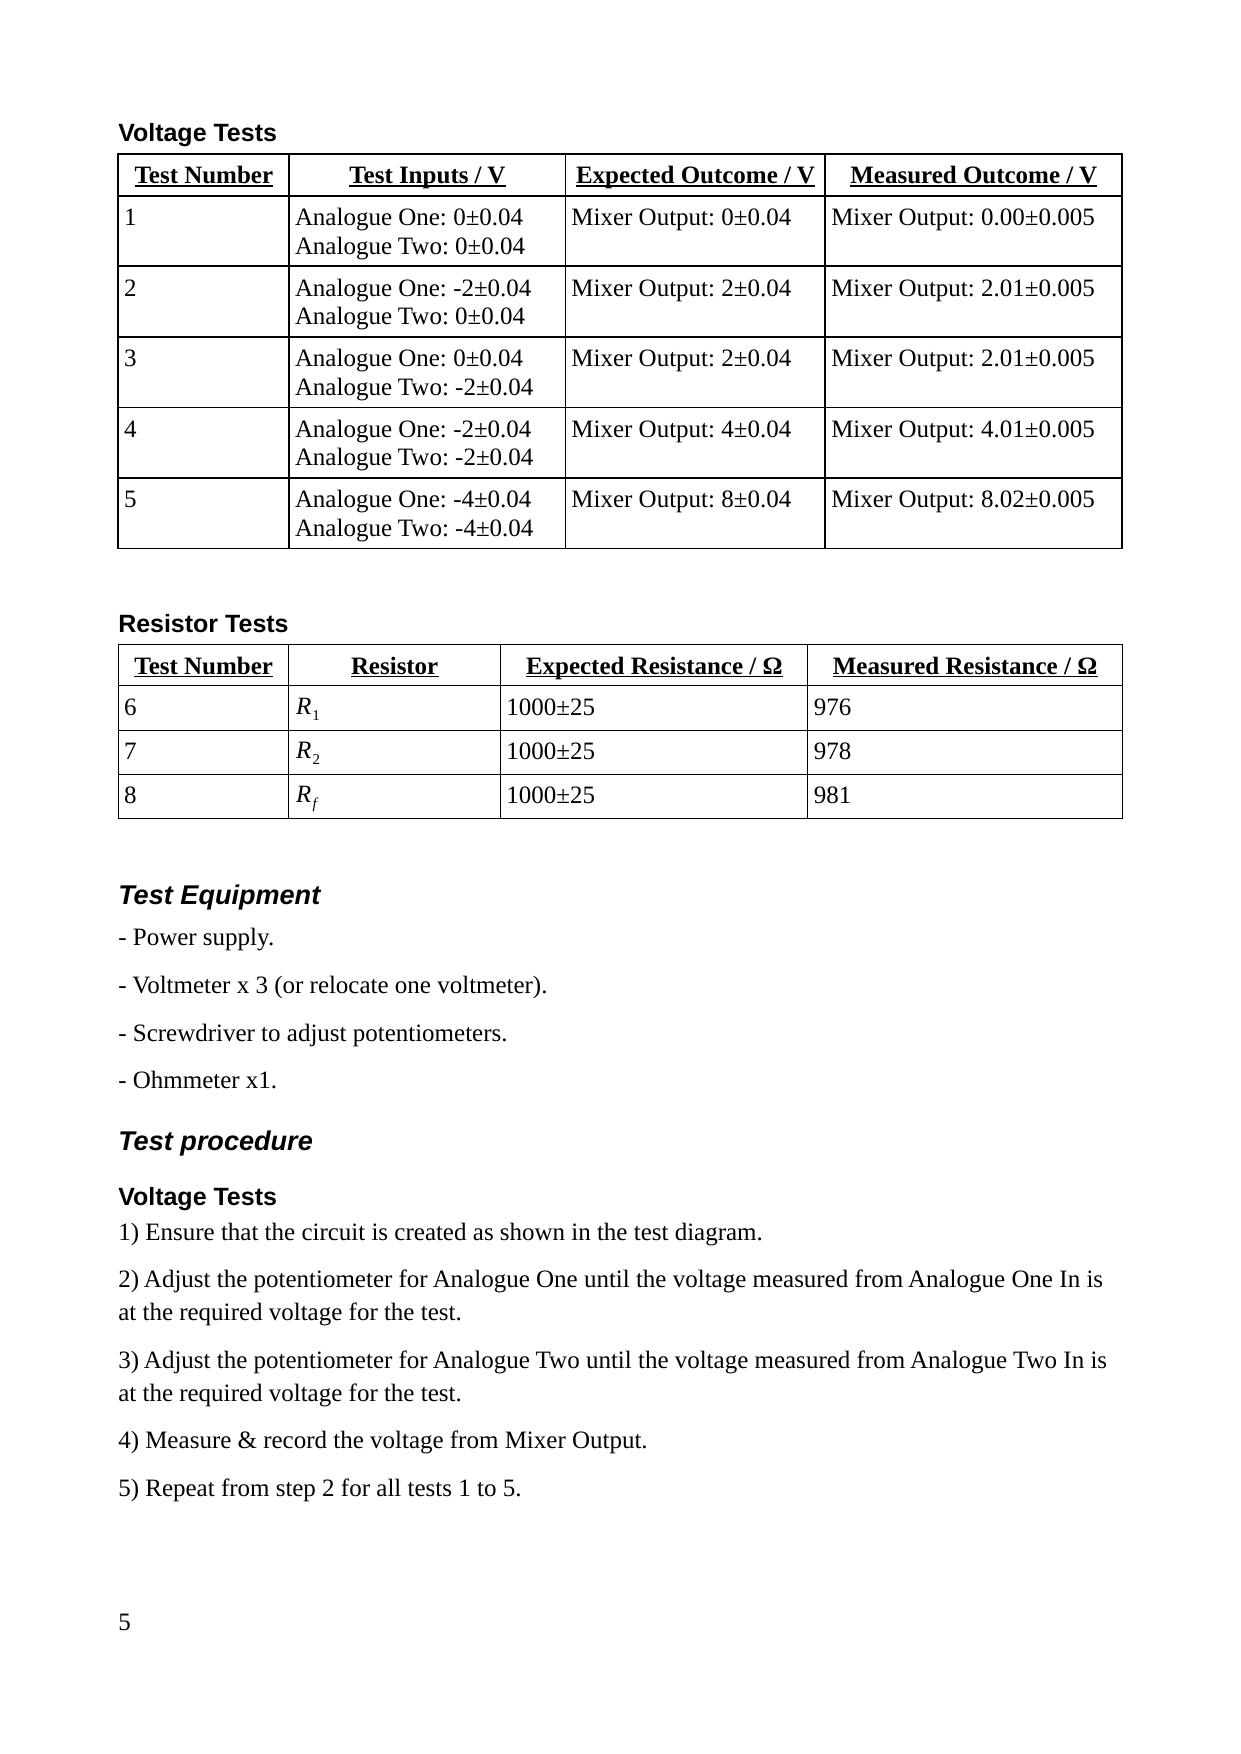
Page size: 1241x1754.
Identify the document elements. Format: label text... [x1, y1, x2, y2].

table_cell 978 [808, 731, 1122, 773]
table_cell 3 [119, 338, 288, 406]
table_header Test Number [119, 155, 288, 195]
table_header Test Inputs / V [290, 155, 565, 195]
table_cell 5 [119, 479, 288, 547]
table_cell Mixer Output: 2±0.04 [566, 267, 824, 336]
text 3) Adjust the potentiometer for Analogue Two until the voltage measured from Analogue Two In is at the required voltage for the test. [118, 1345, 1122, 1407]
table_cell Mixer Output: 8.02±0.005 [826, 479, 1121, 547]
table_header Expected Outcome / V [566, 155, 824, 195]
text 1) Ensure that the circuit is created as shown in the test diagram. [118, 1217, 1122, 1245]
text 4) Measure & record the voltage from Mixer Output. [118, 1426, 1122, 1454]
subtitle Test procedure [118, 1125, 1122, 1157]
table_cell Mixer Output: 4.01±0.005 [826, 408, 1121, 477]
table_cell 981 [808, 775, 1122, 818]
text - Ohmmeter x1. [118, 1065, 1122, 1094]
table_cell 4 [119, 408, 288, 477]
table_cell 1 [119, 197, 288, 265]
table_cell Analogue One: -4±0.04 Analogue Two: -4±0.04 [290, 479, 565, 547]
table_cell Mixer Output: 2±0.04 [566, 338, 824, 406]
table_cell Analogue One: -2±0.04 Analogue Two: -2±0.04 [290, 408, 565, 477]
table_cell 1000±25 [501, 686, 807, 729]
table_cell 976 [808, 686, 1122, 729]
table_cell Mixer Output: 8±0.04 [566, 479, 824, 547]
text - Voltmeter x 3 (or relocate one voltmeter). [118, 970, 1122, 999]
table_header Measured Resistance / Ω [808, 645, 1122, 685]
table_header Resistor [289, 645, 500, 685]
table_cell Mixer Output: 2.01±0.005 [826, 267, 1121, 336]
table_cell 2 [119, 267, 288, 336]
table_cell [289, 686, 500, 729]
table_cell 6 [119, 686, 288, 729]
table_cell Mixer Output: 4±0.04 [566, 408, 824, 477]
subtitle Voltage Tests [118, 1182, 1122, 1210]
table_cell Mixer Output: 0.00±0.005 [826, 197, 1121, 265]
table_cell 8 [119, 775, 288, 818]
table_cell Analogue One: 0±0.04 Analogue Two: -2±0.04 [290, 338, 565, 406]
table_header Expected Resistance / Ω [501, 645, 807, 685]
table_cell 1000±25 [501, 775, 807, 818]
subtitle Voltage Tests [118, 118, 1122, 147]
text 2) Adjust the potentiometer for Analogue One until the voltage measured from Analogue One In is at the required voltage for the test. [118, 1264, 1122, 1326]
text - Screwdriver to adjust potentiometers. [118, 1018, 1122, 1046]
text 5) Repeat from step 2 for all tests 1 to 5. [118, 1473, 1122, 1502]
table_cell Mixer Output: 2.01±0.005 [826, 338, 1121, 406]
table_cell [289, 731, 500, 773]
subtitle Test Equipment [118, 879, 1122, 910]
subtitle Resistor Tests [118, 609, 1122, 638]
table_header Measured Outcome / V [826, 155, 1121, 195]
table_cell 7 [119, 731, 288, 773]
table_cell 1000±25 [501, 731, 807, 773]
table_cell [289, 775, 500, 818]
table_cell Analogue One: 0±0.04 Analogue Two: 0±0.04 [290, 197, 565, 265]
table_cell Mixer Output: 0±0.04 [566, 197, 824, 265]
text - Power supply. [118, 922, 1122, 951]
table_header Test Number [119, 645, 288, 685]
table_cell Analogue One: -2±0.04 Analogue Two: 0±0.04 [290, 267, 565, 336]
